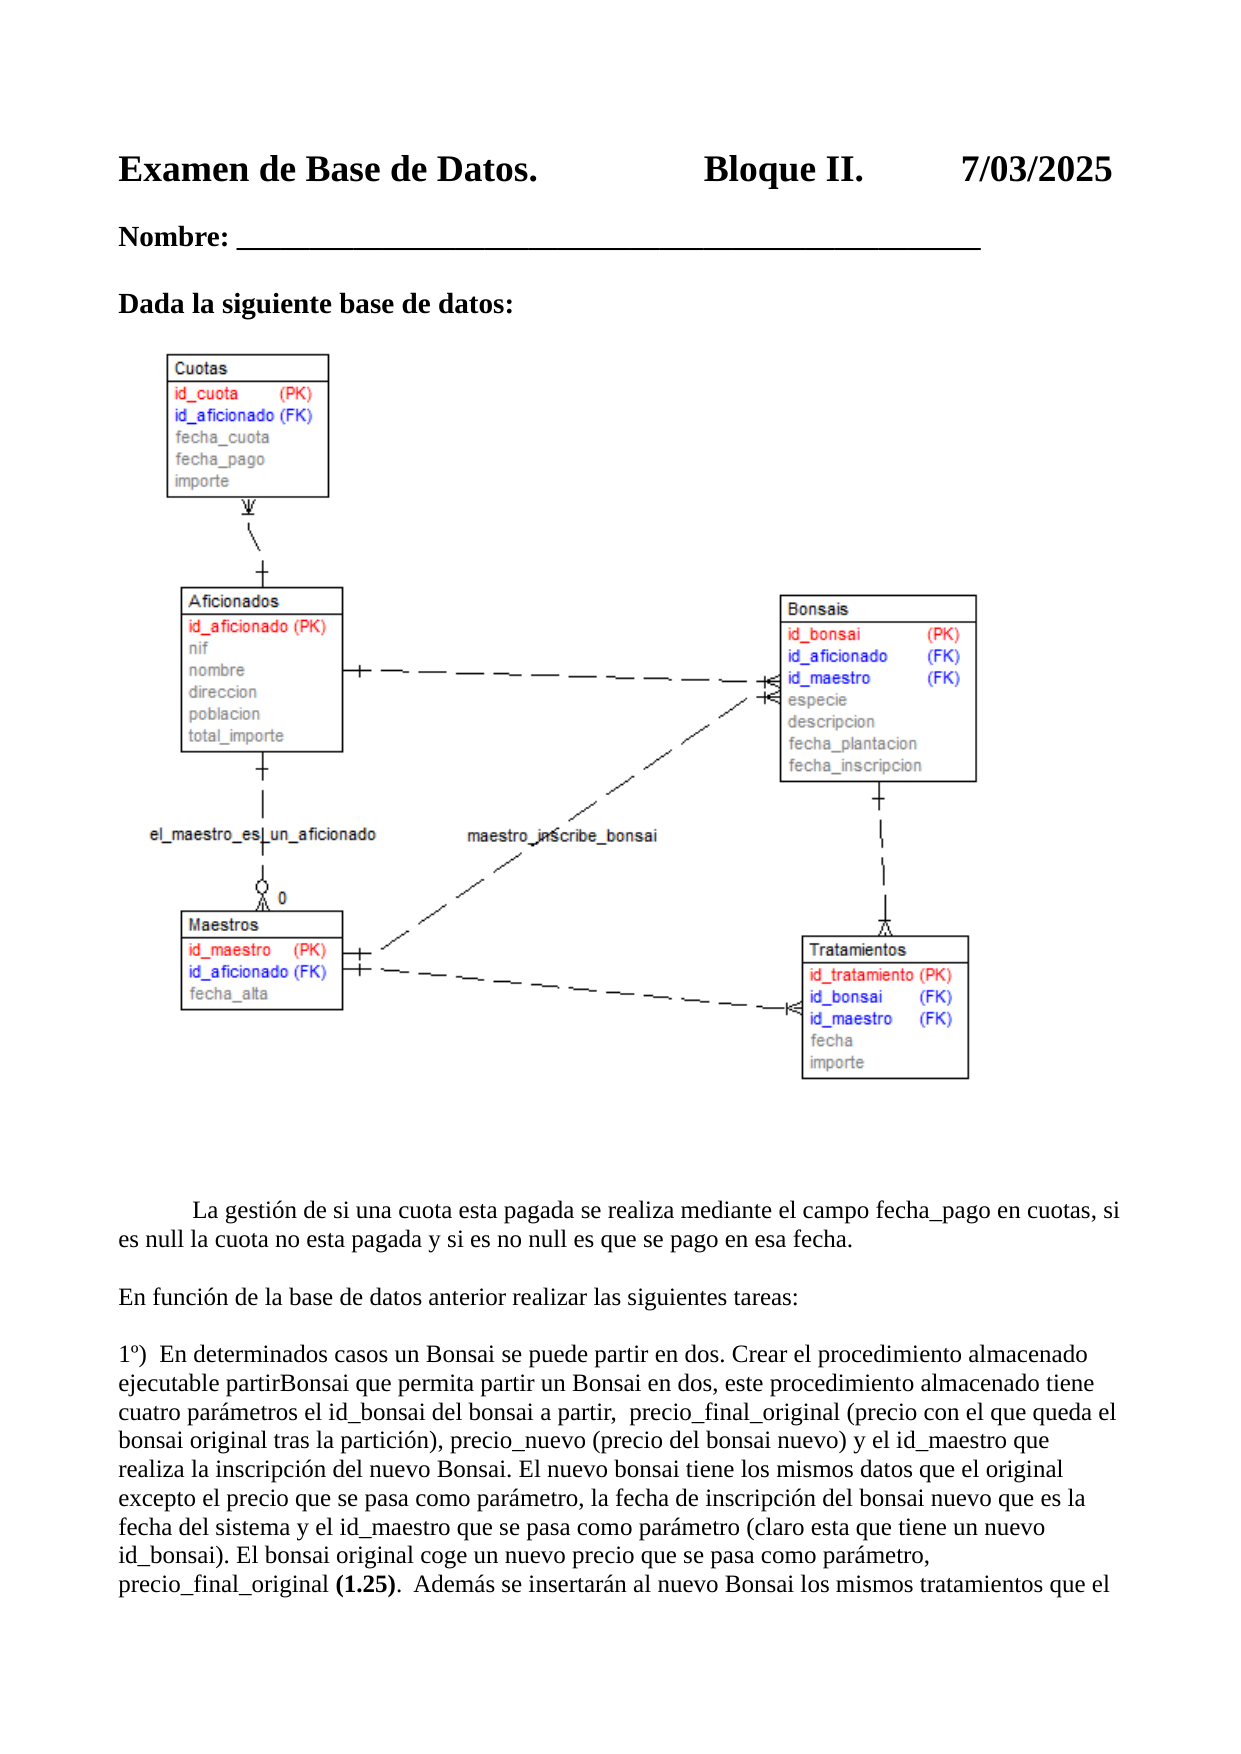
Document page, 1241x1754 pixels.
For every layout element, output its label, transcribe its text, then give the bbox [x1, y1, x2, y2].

picture [134, 348, 1107, 1167]
text Dada la siguiente base de datos: [118, 286, 1122, 319]
text La gestión de si una cuota esta pagada se realiza mediante el campo fecha_pago en cuotas, si es null la cuota no esta pagada y si es no null es que se pago en esa fecha. [118, 1196, 1122, 1253]
text Examen de Base de Datos. Bloque II. 7/03/2025 [118, 147, 1122, 190]
text Nombre: ___________________________________________________ [118, 219, 1122, 252]
text 1º) En determinados casos un Bonsai se puede partir en dos. Crear el procedimiento almacenado ejecutable partirBonsai que permita partir un Bonsai en dos, este procedimiento almacenado tiene cuatro parámetros el id_bonsai del bonsai a partir, precio_final_original (precio con el que queda el bonsai original tras la partición), precio_nuevo (precio del bonsai nuevo) y el id_maestro que realiza la inscripción del nuevo Bonsai. El nuevo bonsai tiene los mismos datos que el original excepto el precio que se pasa como parámetro, la fecha de inscripción del bonsai nuevo que es la fecha del sistema y el id_maestro que se pasa como parámetro (claro esta que tiene un nuevo id_bonsai). El bonsai original coge un nuevo precio que se pasa como parámetro, precio_final_original (1.25). Además se insertarán al nuevo Bonsai los mismos tratamientos que el [118, 1339, 1122, 1598]
text En función de la base de datos anterior realizar las siguientes tareas: [118, 1282, 1122, 1311]
